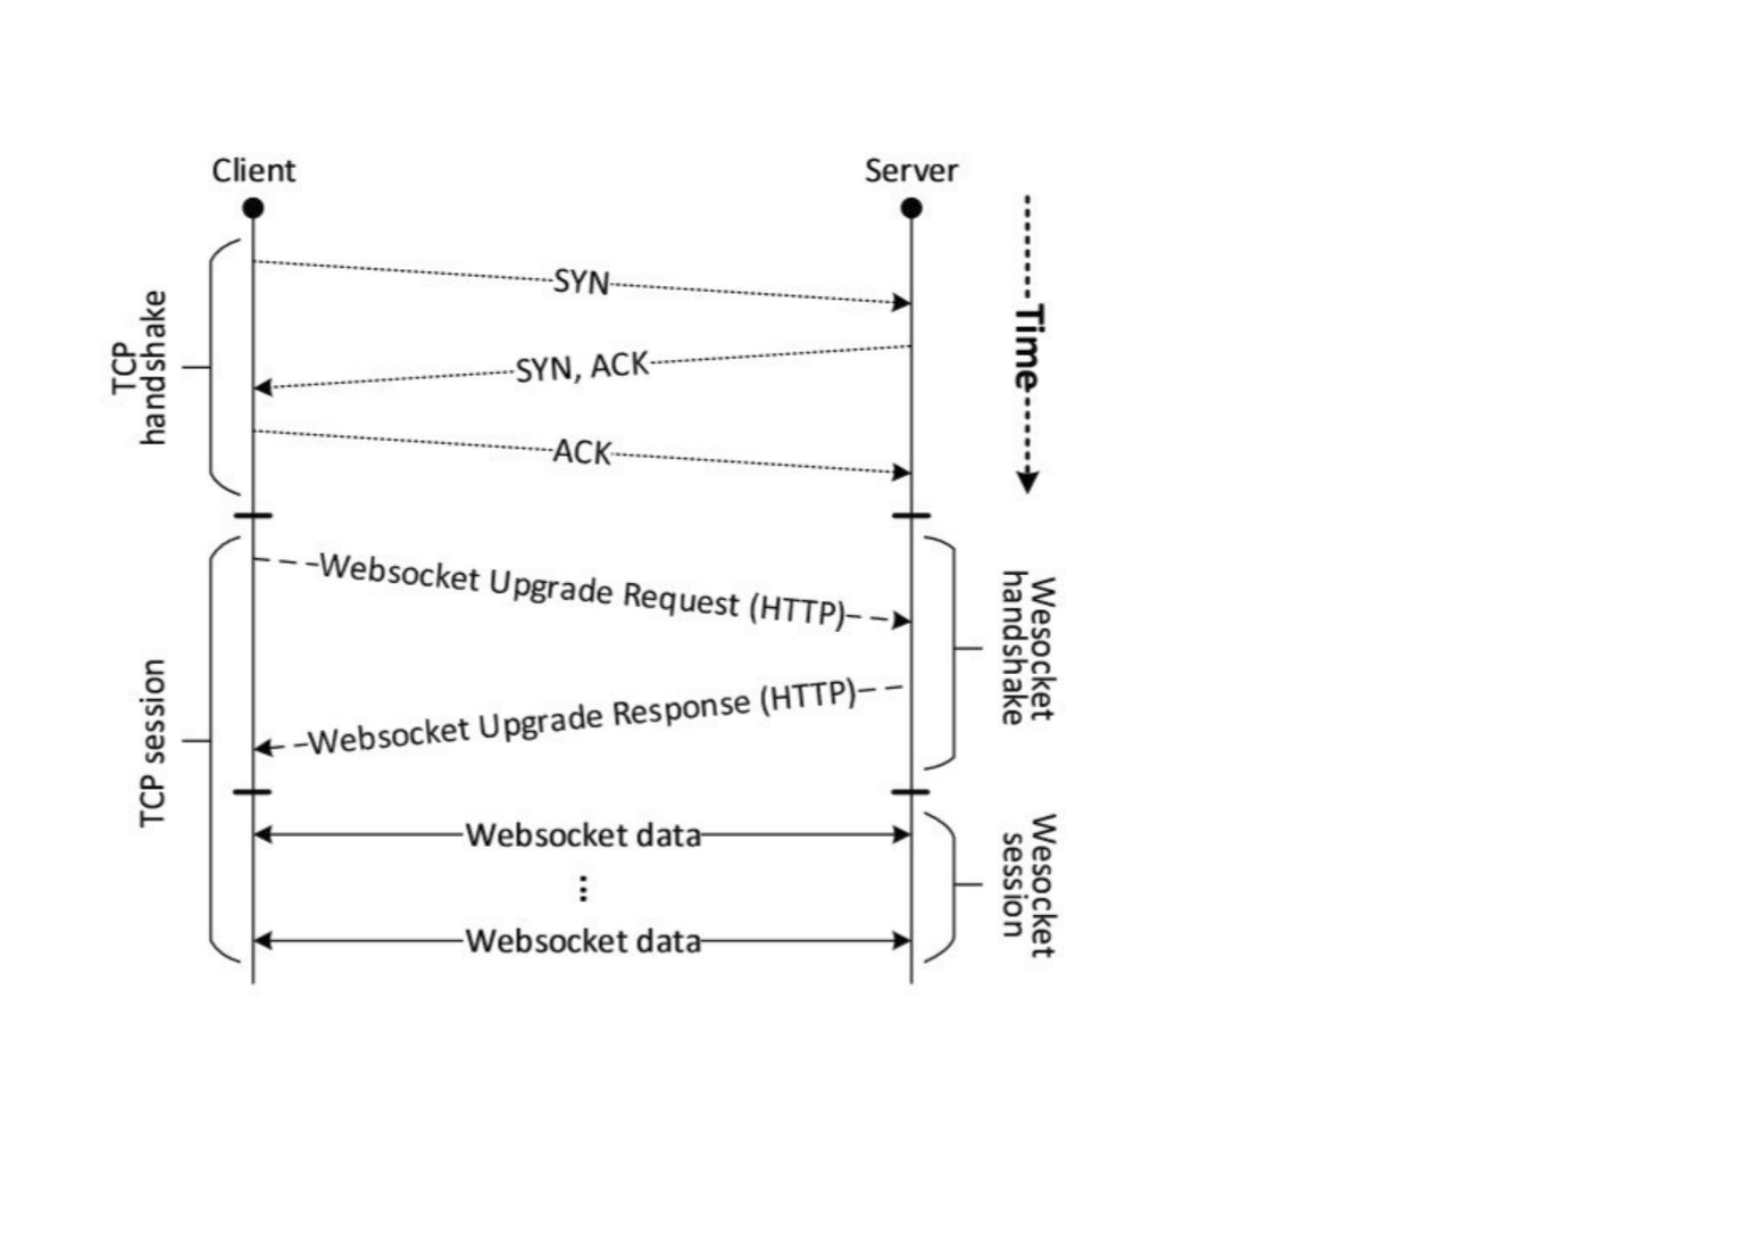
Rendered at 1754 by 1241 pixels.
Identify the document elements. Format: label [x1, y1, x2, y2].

picture [100, 152, 1066, 997]
